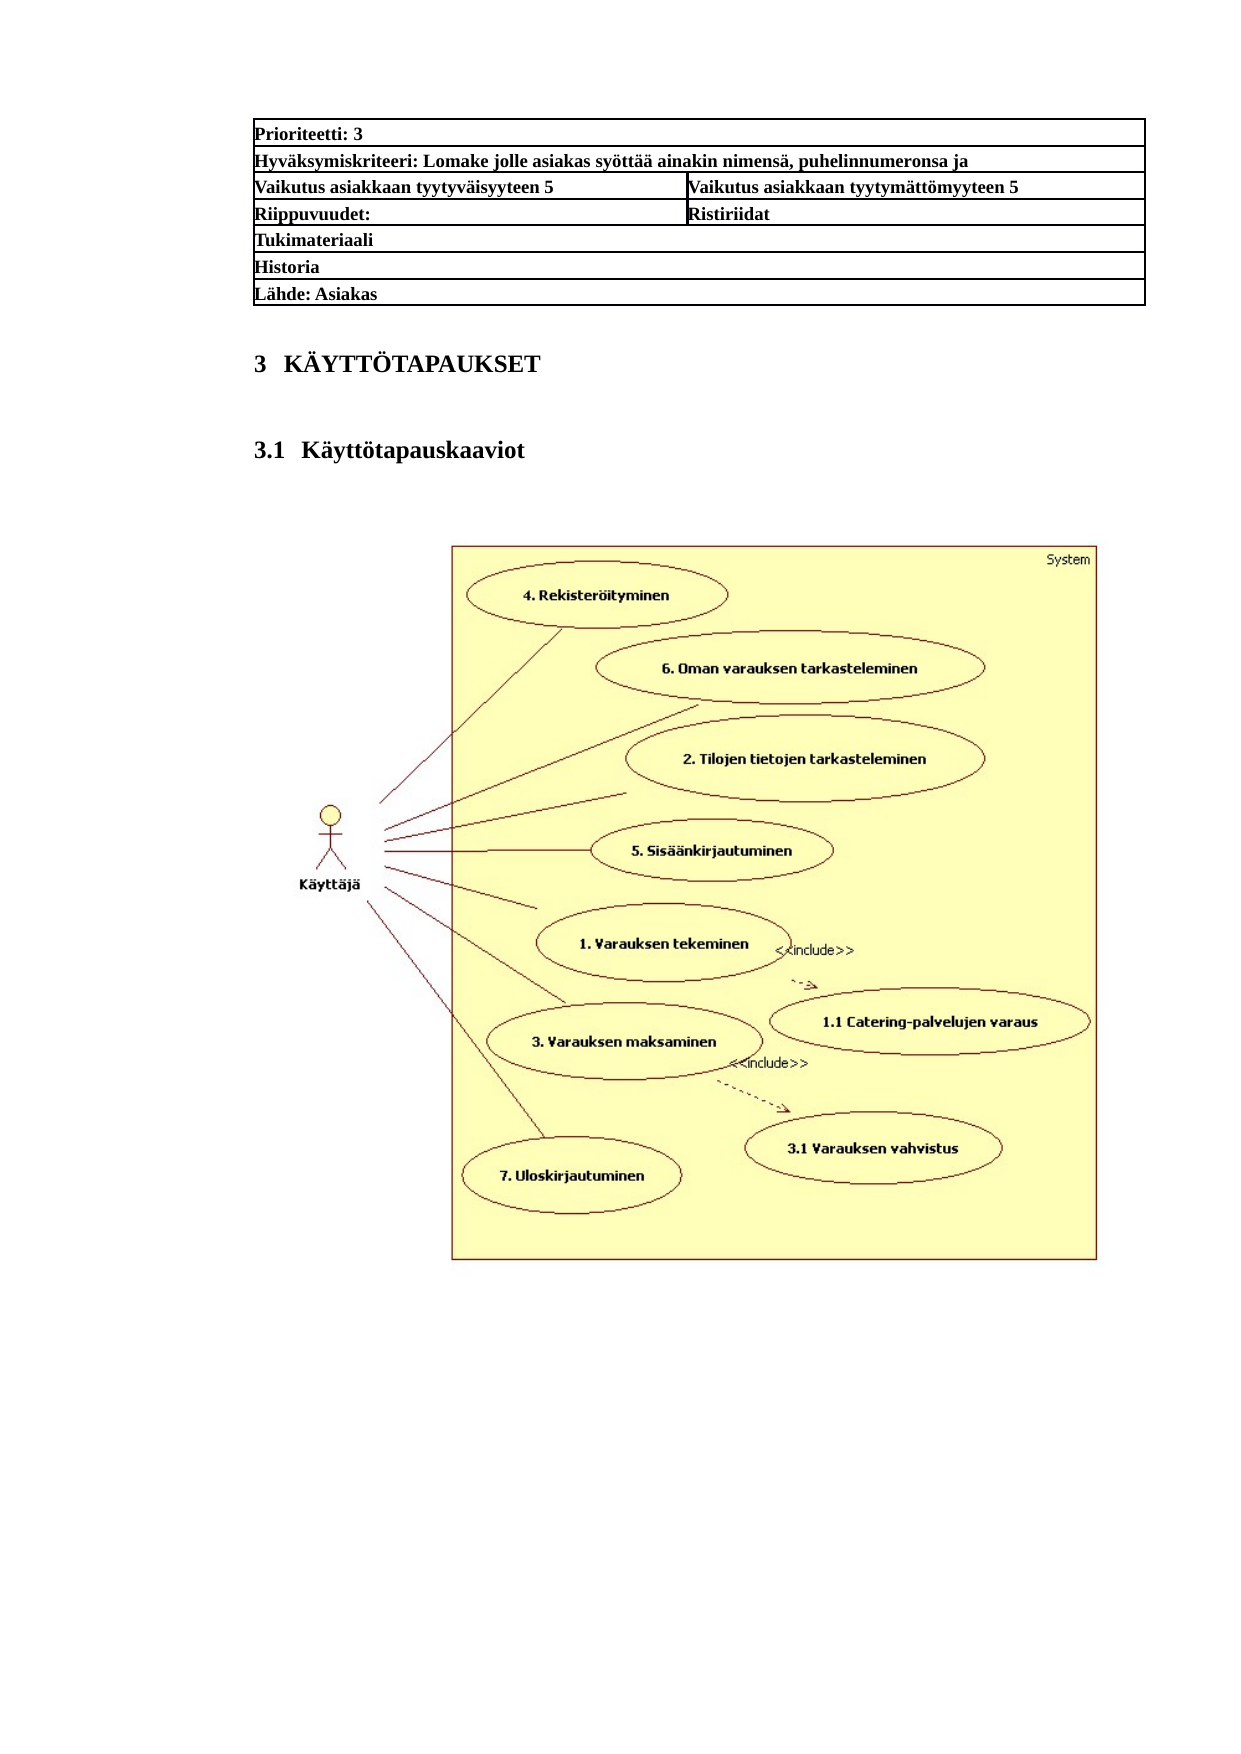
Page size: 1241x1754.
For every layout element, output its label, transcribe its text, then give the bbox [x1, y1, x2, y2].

table_cell Prioriteetti: 3 [255, 120, 1144, 145]
picture [253, 521, 1122, 1285]
subtitle Käyttötapaukset [254, 349, 1122, 378]
table_cell Vaikutus asiakkaan tyytymättömyyteen 5 [689, 173, 1144, 198]
table_cell Riippuvuudet: [255, 200, 686, 224]
table_cell Ristiriidat [689, 200, 1144, 224]
table_cell Lähde: Asiakas [255, 280, 1144, 304]
table_cell Tukimateriaali [255, 226, 1144, 251]
table_cell Vaikutus asiakkaan tyytyväisyyteen 5 [255, 173, 686, 198]
table_cell Historia [255, 253, 1144, 277]
subtitle Käyttötapauskaaviot [254, 436, 1122, 464]
table_cell Hyväksymiskriteeri: Lomake jolle asiakas syöttää ainakin nimensä, puhelinnumeronsa ja [255, 147, 1144, 171]
